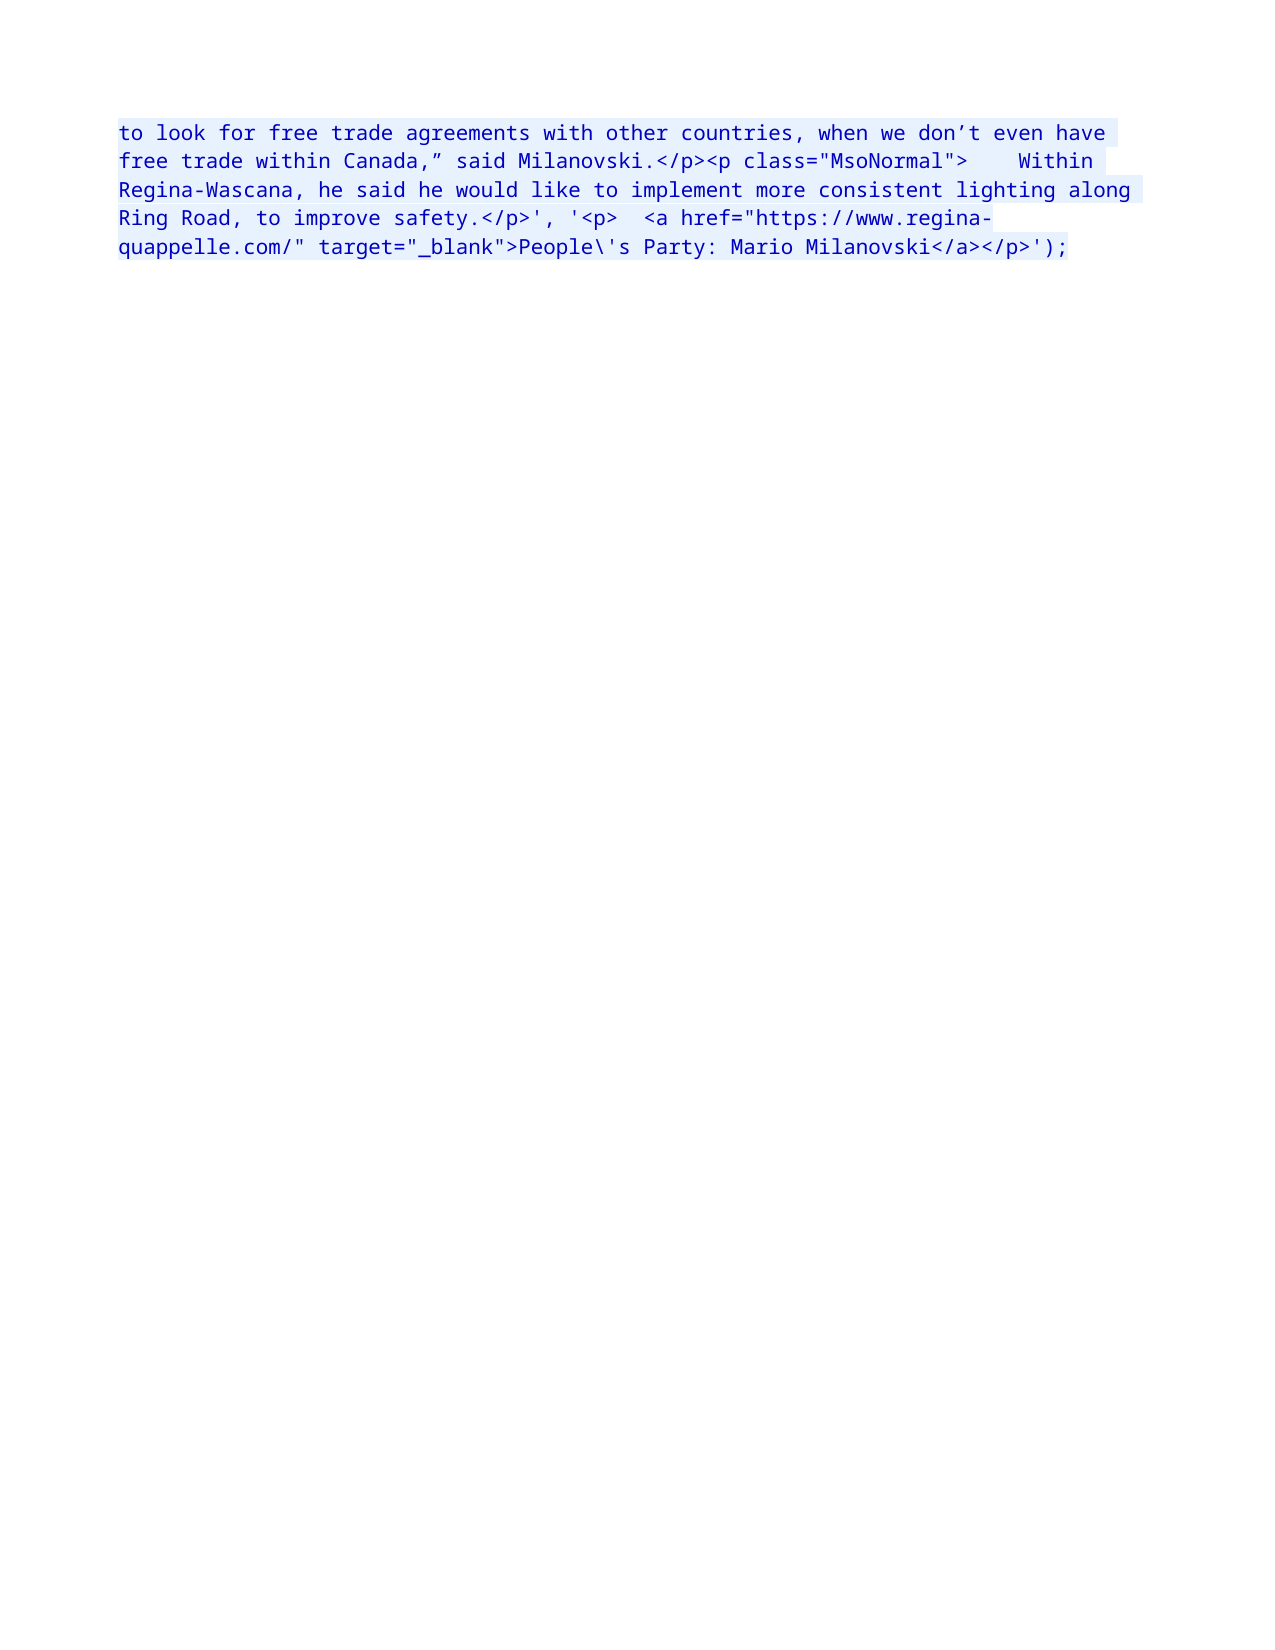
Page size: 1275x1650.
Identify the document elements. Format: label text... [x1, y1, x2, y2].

text to look for free trade agreements with other countries, when we don’t even have free trade within Canada,” said Milanovski.</p><p class="MsoNormal"> Within Regina-Wascana, he said he would like to implement more consistent lighting along Ring Road, to improve safety.</p>', '<p> <a href="https://www.regina-quappelle.com/" target="_blank">People\'s Party: Mario Milanovski</a></p>'); [118, 118, 1157, 260]
